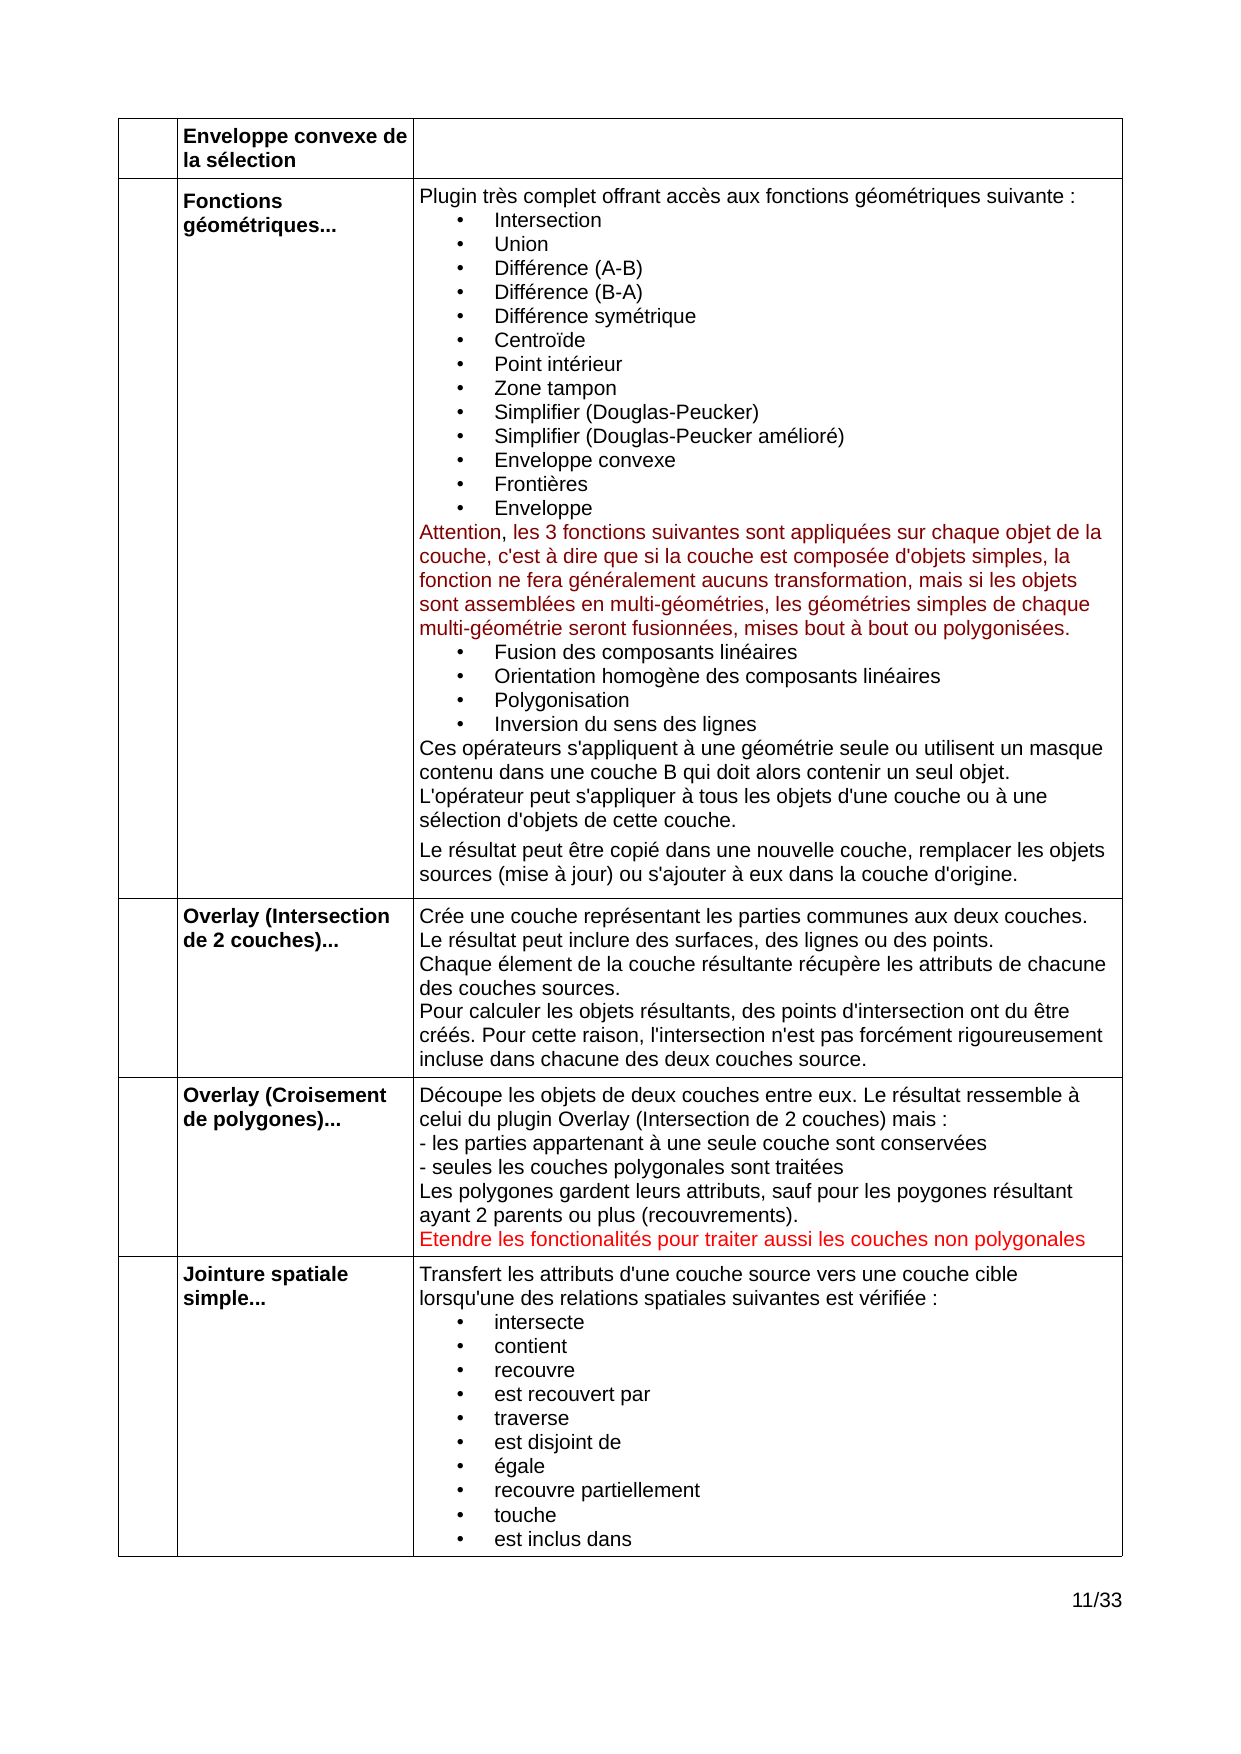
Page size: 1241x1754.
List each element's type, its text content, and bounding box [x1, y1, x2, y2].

table_cell [119, 1078, 177, 1256]
table_cell Fonctions géométriques... [178, 179, 413, 898]
table_cell Plugin très complet offrant accès aux fonctions géométriques suivante : Intersection Union Différence (A-B) Différence (B-A) Différence symétrique Centroïde Point intérieur Zone tampon Simplifier (Douglas-Peucker) Simplifier (Douglas-Peucker amélioré) Enveloppe convexe Frontières Enveloppe Attention, les 3 fonctions suivantes sont appliquées sur chaque objet de la couche, c'est à dire que si la couche est composée d'objets simples, la fonction ne fera généralement aucuns transformation, mais si les objets sont assemblées en multi-géométries, les géométries simples de chaque multi-géométrie seront fusionnées, mises bout à bout ou polygonisées. Fusion des composants linéaires Orientation homogène des composants linéaires Polygonisation Inversion du sens des lignes Ces opérateurs s'appliquent à une géométrie seule ou utilisent un masque contenu dans une couche B qui doit alors contenir un seul objet. L'opérateur peut s'appliquer à tous les objets d'une couche ou à une sélection d'objets de cette couche. Le résultat peut être copié dans une nouvelle couche, remplacer les objets sources (mise à jour) ou s'ajouter à eux dans la couche d'origine. [414, 179, 1122, 898]
table_cell [119, 119, 177, 178]
table_cell [119, 179, 177, 898]
table_cell [119, 1257, 177, 1556]
table_cell Overlay (Intersection de 2 couches)... [178, 899, 413, 1077]
table_cell [119, 899, 177, 1077]
table_cell Transfert les attributs d'une couche source vers une couche cible lorsqu'une des relations spatiales suivantes est vérifiée : intersecte contient recouvre est recouvert par traverse est disjoint de égale recouvre partiellement touche est inclus dans est situé à moins de similaire Voir aussi Analyser > Deux couches > Jointure spatiale avec agrégation d'attributs [414, 1257, 1122, 1556]
table_cell Enveloppe convexe de la sélection [178, 119, 413, 178]
table_cell Crée une couche représentant les parties communes aux deux couches. Le résultat peut inclure des surfaces, des lignes ou des points. Chaque élement de la couche résultante récupère les attributs de chacune des couches sources. Pour calculer les objets résultants, des points d'intersection ont du être créés. Pour cette raison, l'intersection n'est pas forcément rigoureusement incluse dans chacune des deux couches source. [414, 899, 1122, 1077]
table_cell Jointure spatiale simple... [178, 1257, 413, 1556]
table_cell Découpe les objets de deux couches entre eux. Le résultat ressemble à celui du plugin Overlay (Intersection de 2 couches) mais : - les parties appartenant à une seule couche sont conservées - seules les couches polygonales sont traitées Les polygones gardent leurs attributs, sauf pour les poygones résultant ayant 2 parents ou plus (recouvrements). Etendre les fonctionalités pour traiter aussi les couches non polygonales [414, 1078, 1122, 1256]
table_cell [414, 119, 1122, 178]
table_cell Overlay (Croisement de polygones)... [178, 1078, 413, 1256]
